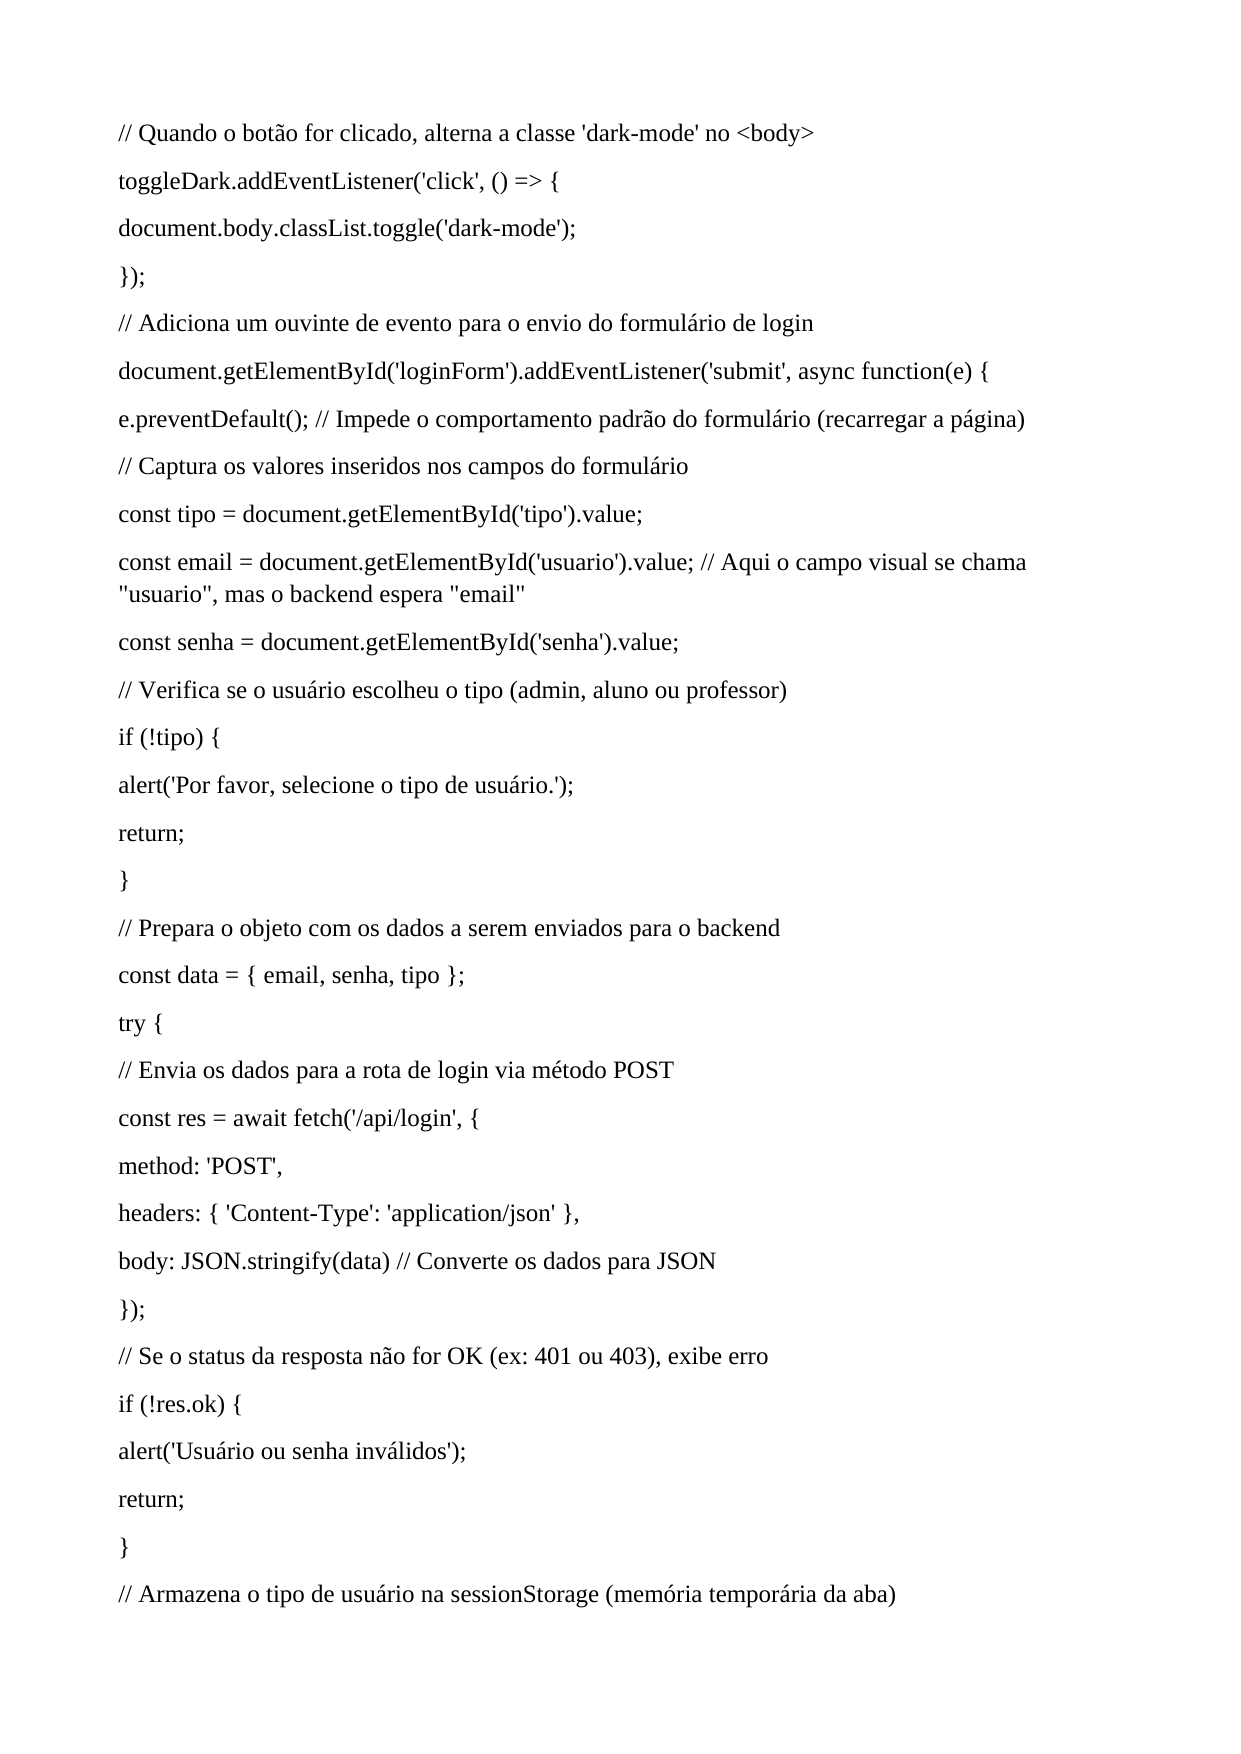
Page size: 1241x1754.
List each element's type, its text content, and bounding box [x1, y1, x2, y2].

text if (!tipo) { [118, 722, 1122, 751]
text body: JSON.stringify(data) // Converte os dados para JSON [118, 1246, 1122, 1275]
text const email = document.getElementById('usuario').value; // Aqui o campo visual se chama "usuario", mas o backend espera "email" [118, 547, 1122, 608]
text headers: { 'Content-Type': 'application/json' }, [118, 1198, 1122, 1227]
text // Prepara o objeto com os dados a serem enviados para o backend [118, 913, 1122, 942]
text // Se o status da resposta não for OK (ex: 401 ou 403), exibe erro [118, 1341, 1122, 1370]
text const senha = document.getElementById('senha').value; [118, 627, 1122, 656]
text return; [118, 1484, 1122, 1513]
text document.body.classList.toggle('dark-mode'); [118, 213, 1122, 242]
text method: 'POST', [118, 1151, 1122, 1179]
text } [118, 1532, 1122, 1560]
text // Captura os valores inseridos nos campos do formulário [118, 451, 1122, 480]
text if (!res.ok) { [118, 1389, 1122, 1418]
text return; [118, 818, 1122, 846]
text // Envia os dados para a rota de login via método POST [118, 1056, 1122, 1084]
text const tipo = document.getElementById('tipo').value; [118, 499, 1122, 528]
text const res = await fetch('/api/login', { [118, 1103, 1122, 1132]
text try { [118, 1008, 1122, 1037]
text } [118, 865, 1122, 894]
text // Adiciona um ouvinte de evento para o envio do formulário de login [118, 308, 1122, 337]
text const data = { email, senha, tipo }; [118, 960, 1122, 989]
text }); [118, 261, 1122, 290]
text // Verifica se o usuário escolheu o tipo (admin, aluno ou professor) [118, 675, 1122, 703]
text // Armazena o tipo de usuário na sessionStorage (memória temporária da aba) [118, 1579, 1122, 1608]
text e.preventDefault(); // Impede o comportamento padrão do formulário (recarregar a página) [118, 404, 1122, 432]
text document.getElementById('loginForm').addEventListener('submit', async function(e) { [118, 356, 1122, 385]
text // Quando o botão for clicado, alterna a classe 'dark-mode' no <body> [118, 118, 1122, 147]
text alert('Por favor, selecione o tipo de usuário.'); [118, 770, 1122, 799]
text alert('Usuário ou senha inválidos'); [118, 1436, 1122, 1465]
text toggleDark.addEventListener('click', () => { [118, 166, 1122, 194]
text }); [118, 1294, 1122, 1322]
